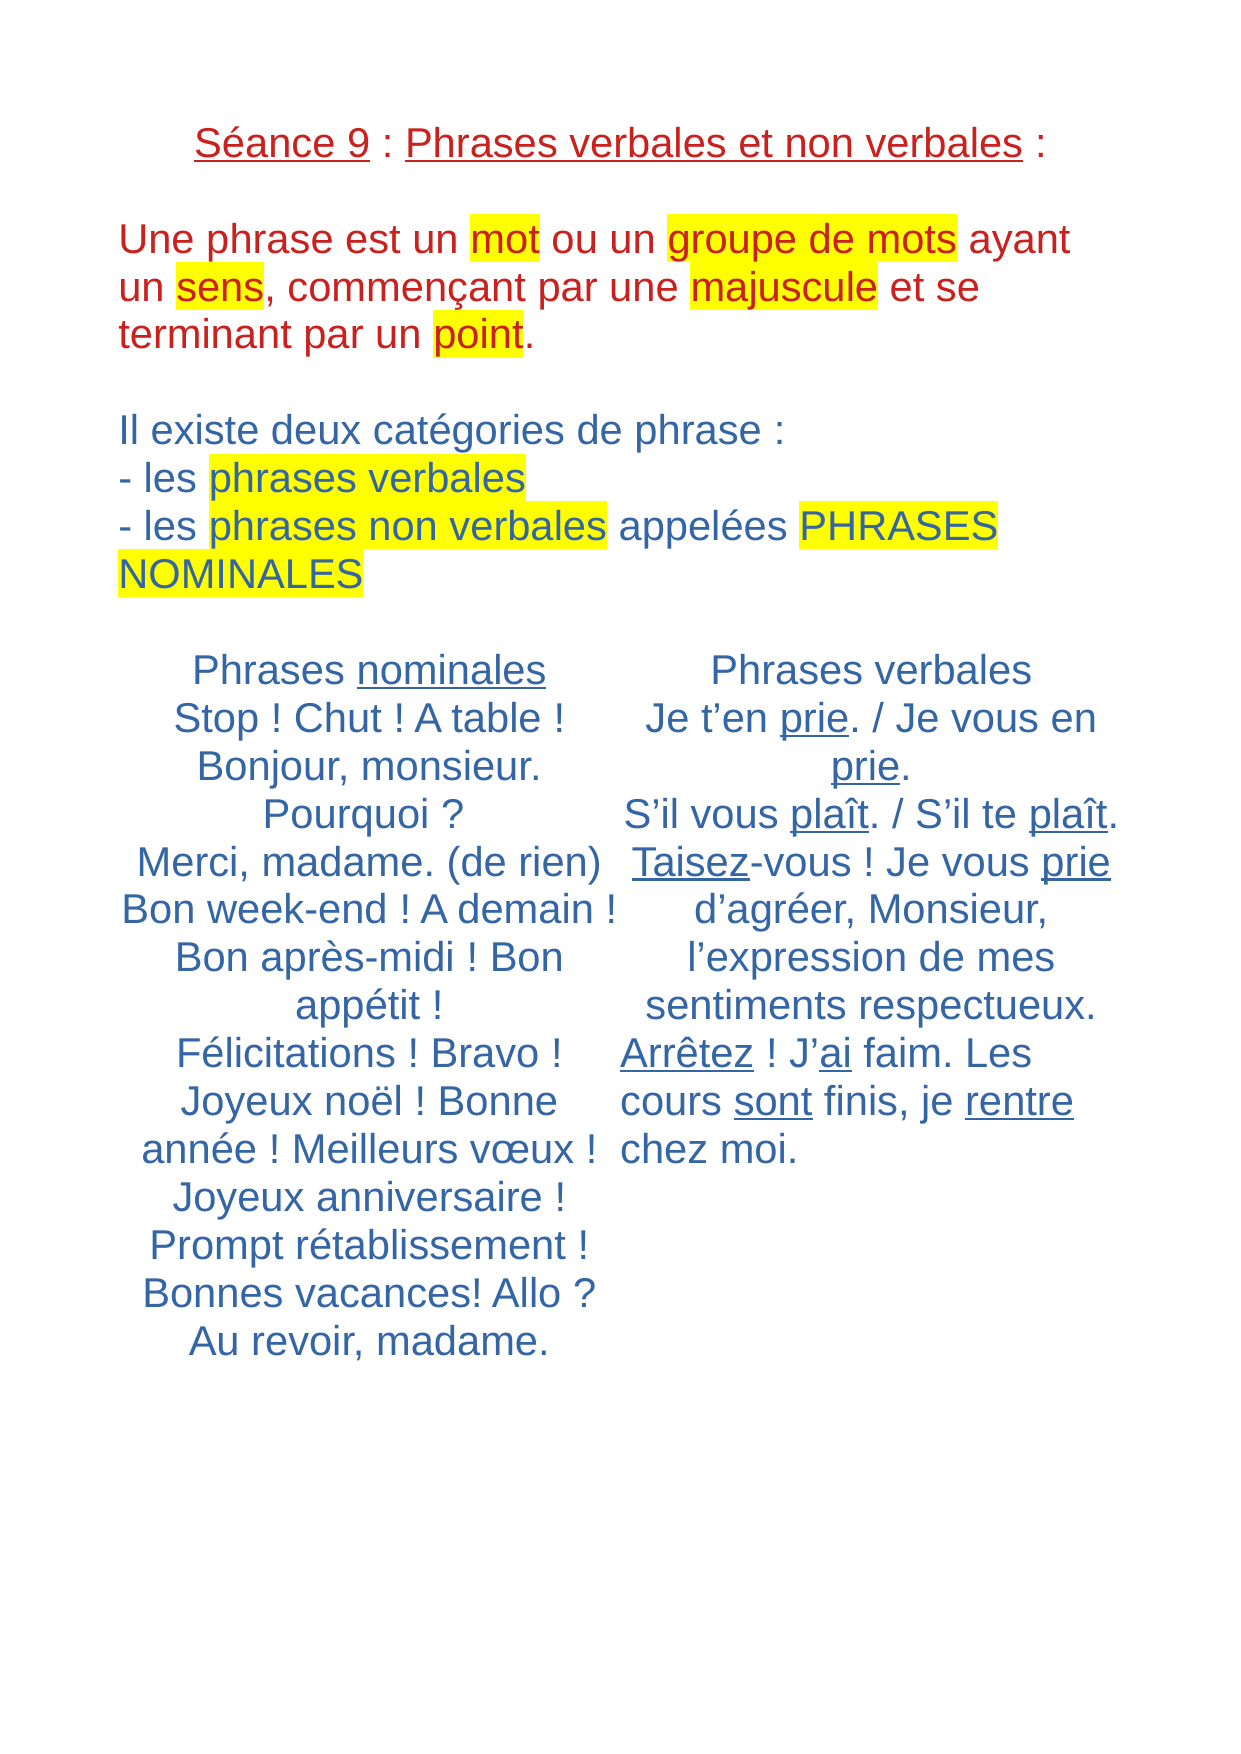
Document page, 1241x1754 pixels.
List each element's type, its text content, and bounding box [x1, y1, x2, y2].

table_cell Stop ! Chut ! A table ! Bonjour, monsieur. Pourquoi ? Merci, madame. (de rien) Bon week-end ! A demain ! Bon après-midi ! Bon appétit ! Félicitations ! Bravo ! Joyeux noël ! Bonne année ! Meilleurs vœux ! Joyeux anniversaire ! Prompt rétablissement ! Bonnes vacances! Allo ? Au revoir, madame. [118, 693, 620, 1364]
table_header Phrases nominales [118, 645, 620, 693]
text Séance 9 : Phrases verbales et non verbales : [118, 118, 1122, 166]
table_header Phrases verbales [620, 645, 1122, 693]
text - les phrases non verbales appelées PHRASES NOMINALES [118, 501, 1122, 597]
table_cell Je t’en prie. / Je vous en prie. S’il vous plaît. / S’il te plaît. Taisez-vous ! Je vous prie d’agréer, Monsieur, l’expression de mes sentiments respectueux. Arrêtez ! J’ai faim. Les cours sont finis, je rentre chez moi. [620, 693, 1122, 1364]
text - les phrases verbales [118, 453, 1122, 501]
text Il existe deux catégories de phrase : [118, 406, 1122, 453]
text Une phrase est un mot ou un groupe de mots ayant un sens, commençant par une majuscule et se terminant par un point. [118, 214, 1122, 358]
